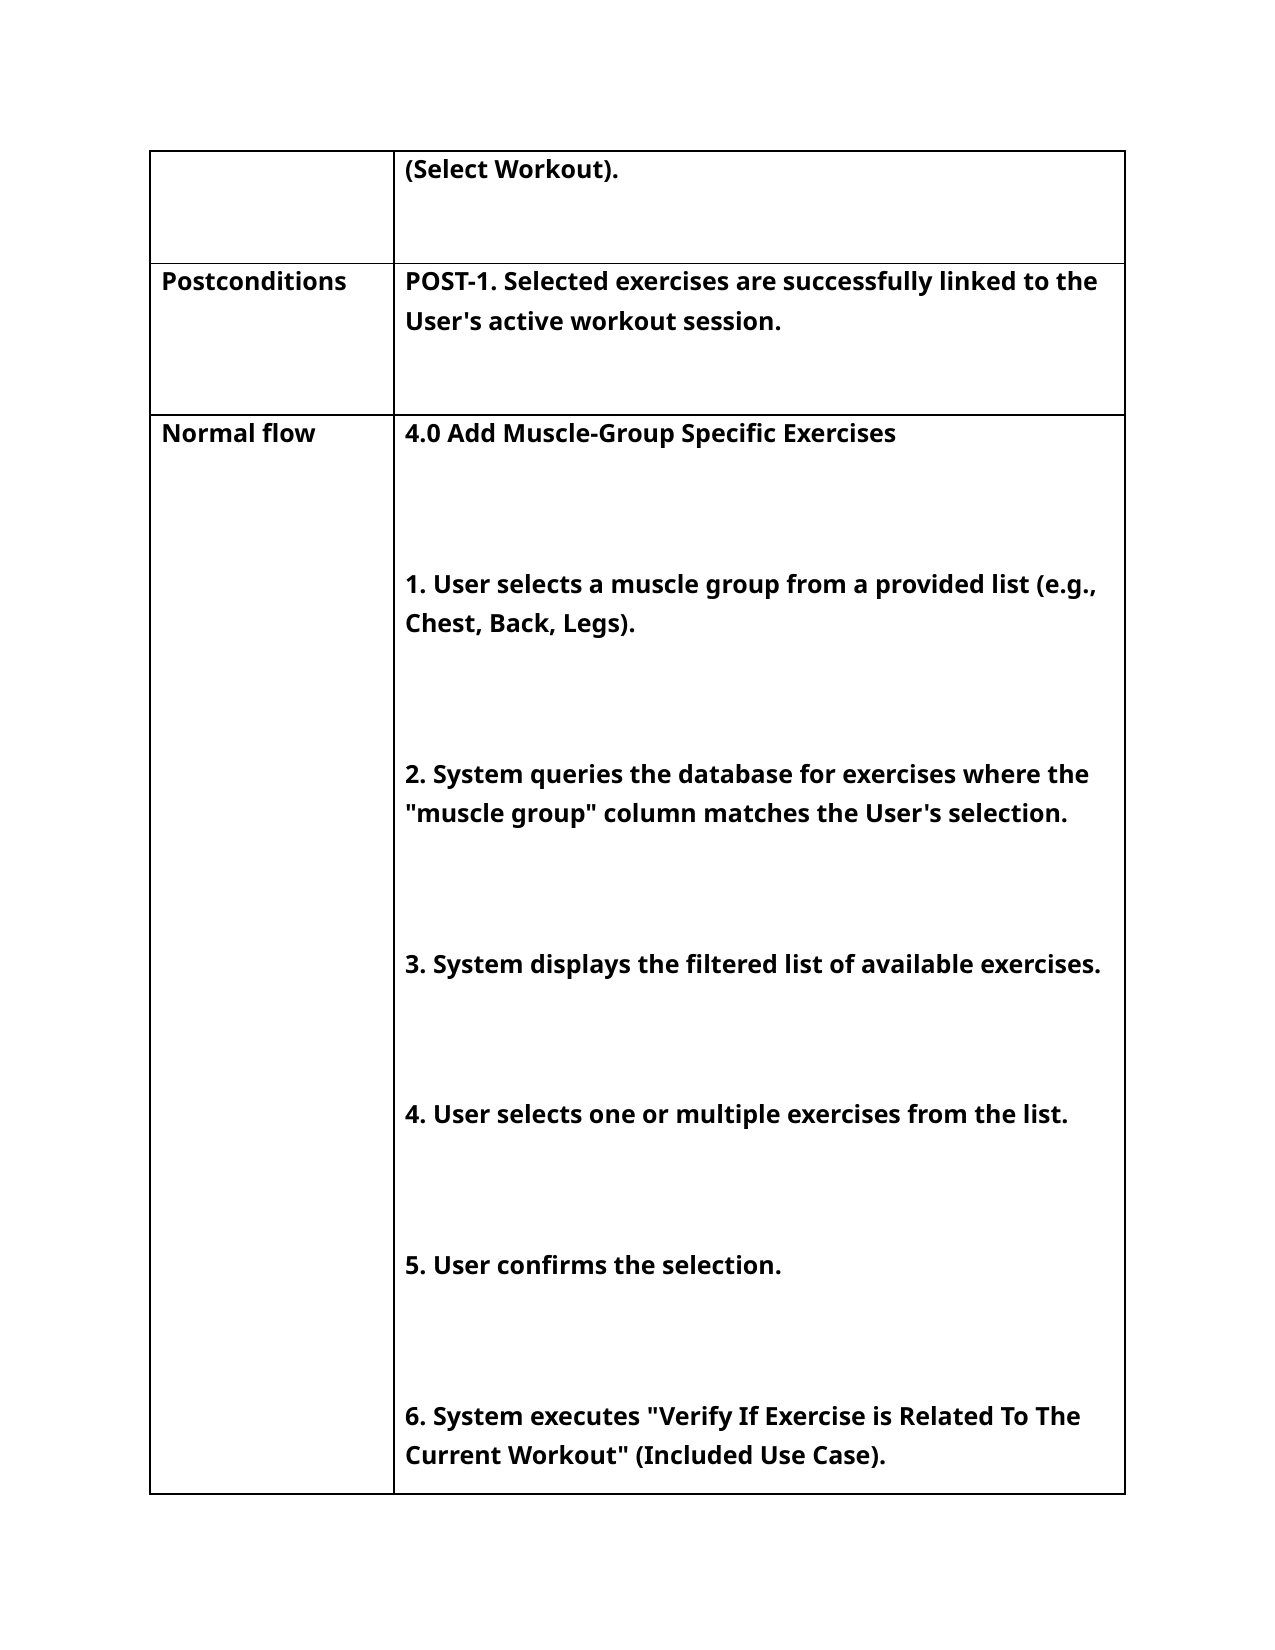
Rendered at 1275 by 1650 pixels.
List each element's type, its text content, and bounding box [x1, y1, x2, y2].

table_cell 4.0 Add Muscle-Group Specific Exercises 1. User selects a muscle group from a provided list (e.g., Chest, Back, Legs). 2. System queries the database for exercises where the "muscle group" column matches the User's selection. 3. System displays the filtered list of available exercises. 4. User selects one or multiple exercises from the list. 5. User confirms the selection. 6. System executes "Verify If Exercise is Related To The Current Workout" (Included Use Case). [395, 416, 1124, 1493]
table_cell Normal flow [151, 416, 393, 1493]
table_cell POST-1. Selected exercises are successfully linked to the User's active workout session. [395, 264, 1124, 414]
table_cell [151, 152, 393, 262]
table_cell (Select Workout). [395, 152, 1124, 262]
table_cell Postconditions [151, 264, 393, 414]
